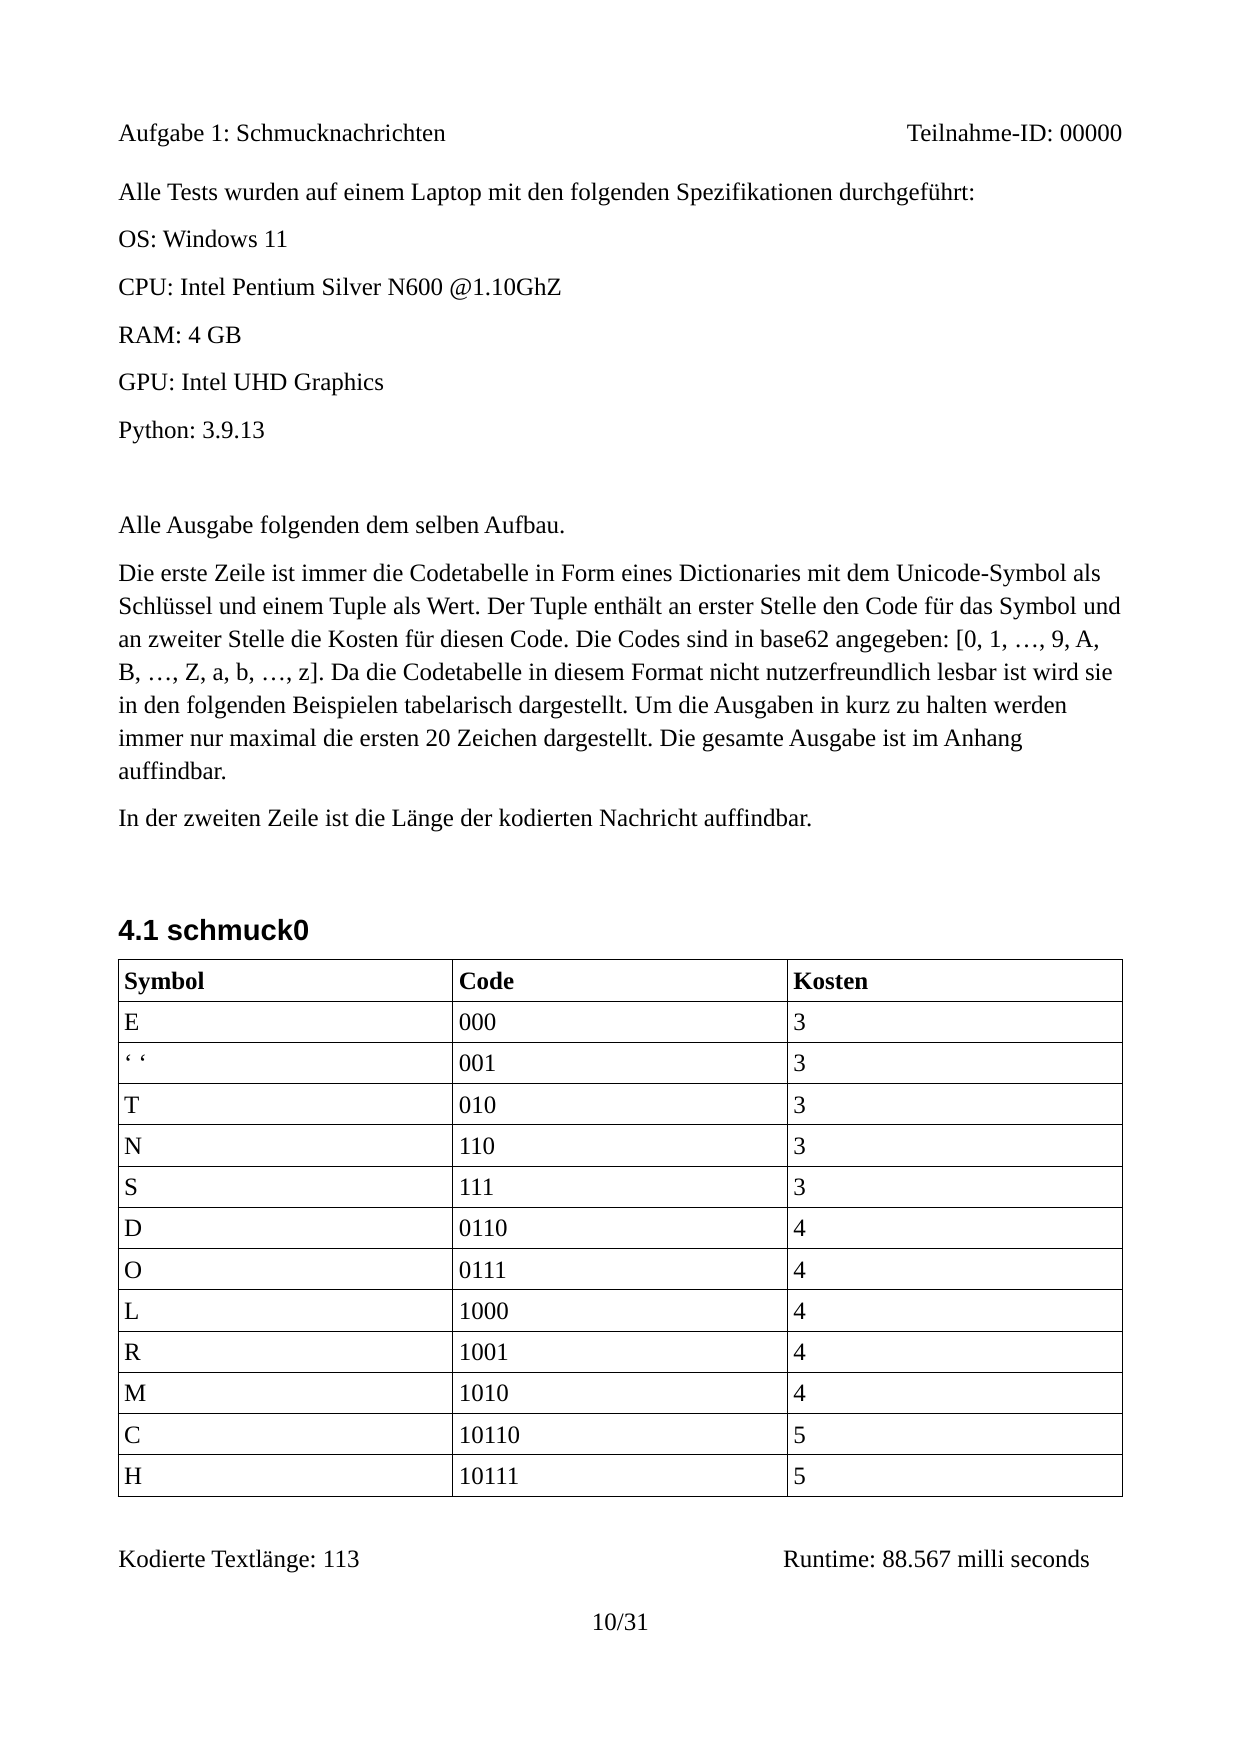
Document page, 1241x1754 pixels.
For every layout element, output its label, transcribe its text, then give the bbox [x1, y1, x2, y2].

table_cell 0110 [453, 1208, 787, 1248]
text Alle Tests wurden auf einem Laptop mit den folgenden Spezifikationen durchgeführt: [118, 177, 1122, 206]
table_header Kosten [788, 960, 1122, 1001]
table_cell N [119, 1125, 452, 1166]
table_cell 3 [788, 1084, 1122, 1124]
table_cell O [119, 1249, 452, 1289]
table_header Code [453, 960, 787, 1001]
table_cell E [119, 1002, 452, 1042]
table_header Symbol [119, 960, 452, 1001]
text OS: Windows 11 [118, 224, 1122, 253]
text Kodierte Textlänge: 113 Runtime: 88.567 milli seconds [118, 1544, 1122, 1573]
table_cell 001 [453, 1043, 787, 1083]
table_cell C [119, 1414, 452, 1454]
table_cell M [119, 1373, 452, 1413]
text GPU: Intel UHD Graphics [118, 367, 1122, 396]
table_cell 4 [788, 1332, 1122, 1372]
table_cell H [119, 1455, 452, 1496]
table_cell 3 [788, 1125, 1122, 1166]
table_cell 000 [453, 1002, 787, 1042]
table_cell R [119, 1332, 452, 1372]
table_cell 4 [788, 1373, 1122, 1413]
table_cell L [119, 1290, 452, 1331]
text Die erste Zeile ist immer die Codetabelle in Form eines Dictionaries mit dem Unicode-Symbol als Schlüssel und einem Tuple als Wert. Der Tuple enthält an erster Stelle den Code für das Symbol und an zweiter Stelle die Kosten für diesen Code. Die Codes sind in base62 angegeben: [0, 1, …, 9, A, B, …, Z, a, b, …, z]. Da die Codetabelle in diesem Format nicht nutzerfreundlich lesbar ist wird sie in den folgenden Beispielen tabelarisch dargestellt. Um die Ausgaben in kurz zu halten werden immer nur maximal die ersten 20 Zeichen dargestellt. Die gesamte Ausgabe ist im Anhang auffindbar. [118, 558, 1122, 784]
table_cell 5 [788, 1414, 1122, 1454]
text In der zweiten Zeile ist die Länge der kodierten Nachricht auffindbar. [118, 803, 1122, 832]
table_cell 1000 [453, 1290, 787, 1331]
table_cell 1001 [453, 1332, 787, 1372]
text Python: 3.9.13 [118, 415, 1122, 444]
table_cell T [119, 1084, 452, 1124]
table_cell S [119, 1167, 452, 1207]
text CPU: Intel Pentium Silver N600 @1.10GhZ [118, 272, 1122, 301]
table_cell D [119, 1208, 452, 1248]
table_cell 4 [788, 1290, 1122, 1331]
table_cell 10111 [453, 1455, 787, 1496]
table_cell 3 [788, 1002, 1122, 1042]
text RAM: 4 GB [118, 320, 1122, 348]
table_cell 111 [453, 1167, 787, 1207]
table_cell 3 [788, 1167, 1122, 1207]
table_cell 0111 [453, 1249, 787, 1289]
text Alle Ausgabe folgenden dem selben Aufbau. [118, 510, 1122, 539]
table_cell 4 [788, 1208, 1122, 1248]
table_cell ‘ ‘ [119, 1043, 452, 1083]
table_cell 10110 [453, 1414, 787, 1454]
table_cell 110 [453, 1125, 787, 1166]
subtitle 4.1 schmuck0 [118, 913, 1122, 947]
table_cell 3 [788, 1043, 1122, 1083]
table_cell 5 [788, 1455, 1122, 1496]
table_cell 1010 [453, 1373, 787, 1413]
table_cell 010 [453, 1084, 787, 1124]
table_cell 4 [788, 1249, 1122, 1289]
